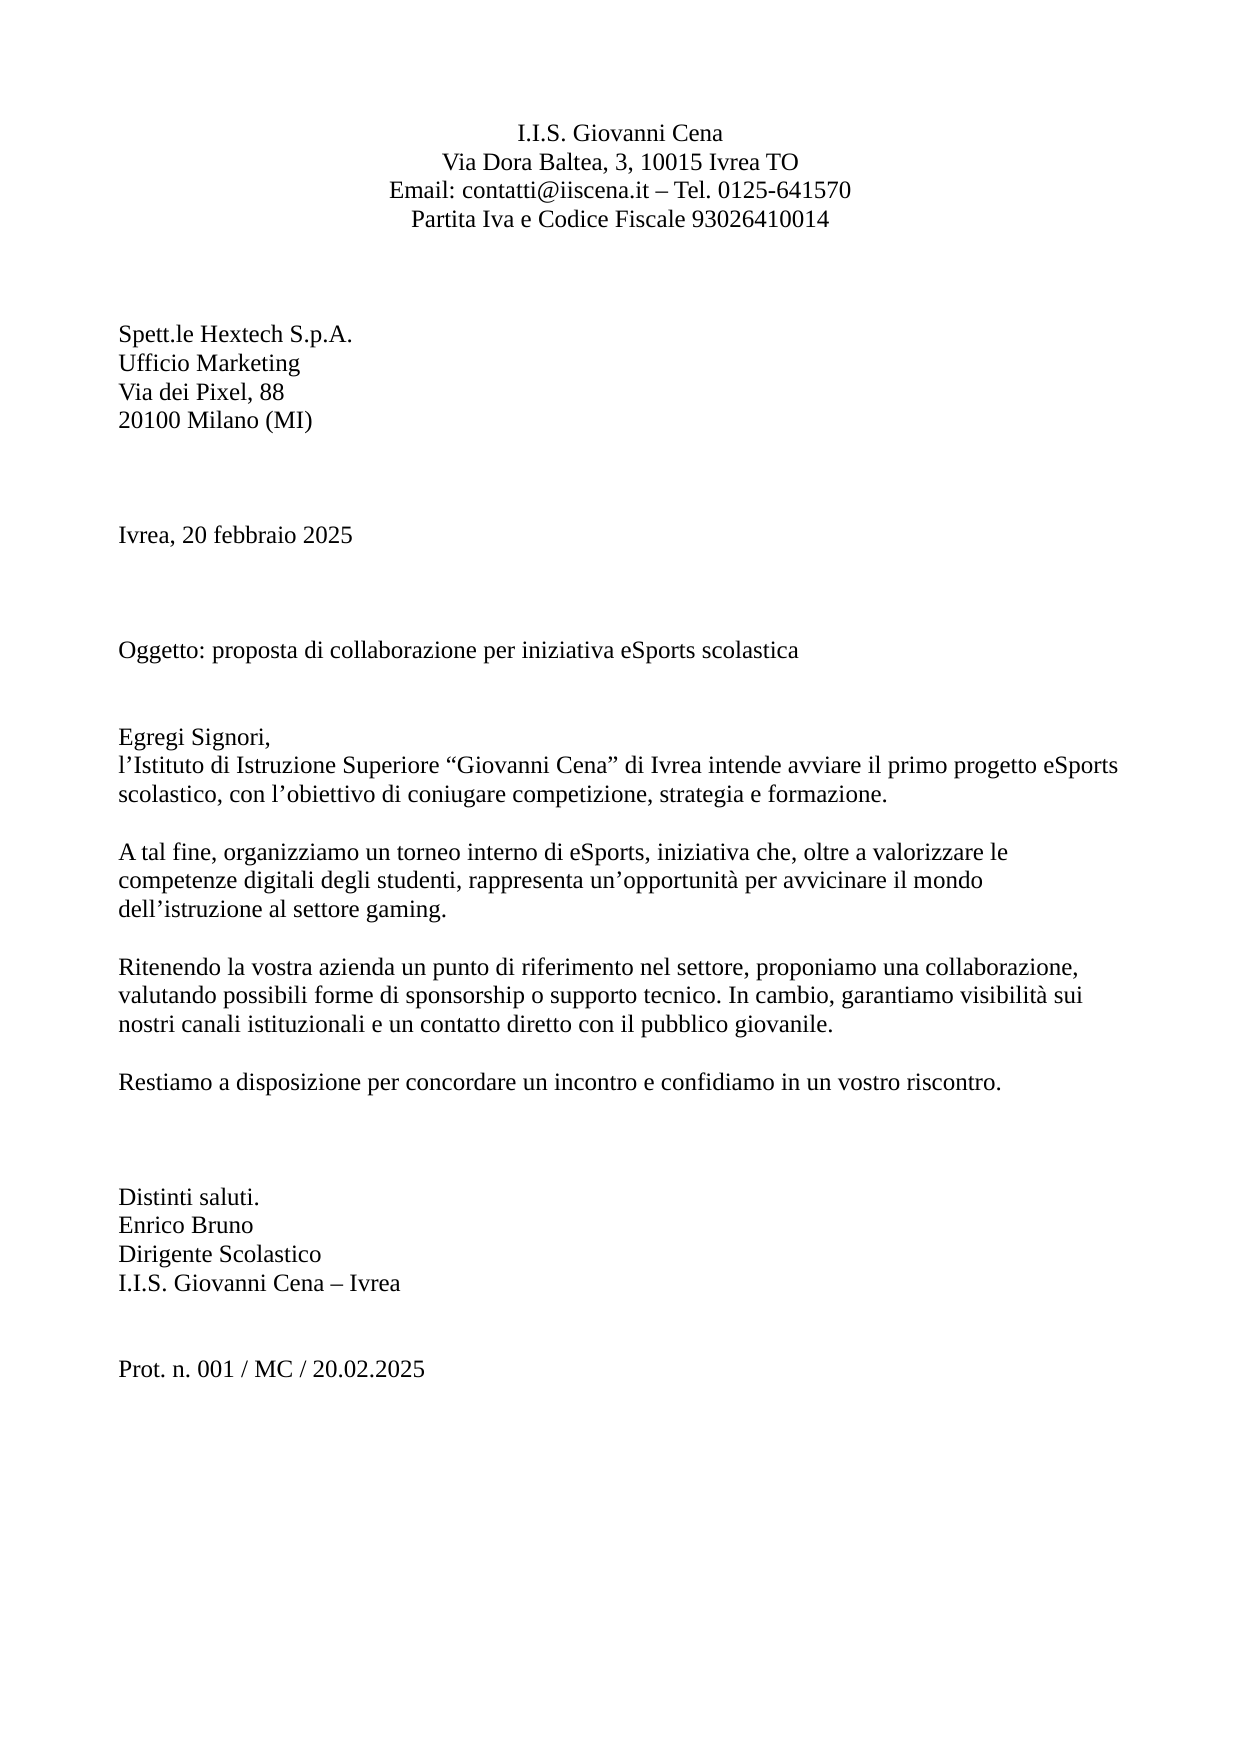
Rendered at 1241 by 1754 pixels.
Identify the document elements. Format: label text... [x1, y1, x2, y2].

text Enrico Bruno [118, 1211, 1122, 1239]
text Dirigente Scolastico [118, 1239, 1122, 1268]
text l’Istituto di Istruzione Superiore “Giovanni Cena” di Ivrea intende avviare il primo progetto eSports scolastico, con l’obiettivo di coniugare competizione, strategia e formazione. [118, 751, 1122, 808]
text I.I.S. Giovanni Cena [118, 118, 1122, 147]
text Oggetto: proposta di collaborazione per iniziativa eSports scolastica [118, 636, 1122, 664]
text Ufficio Marketing [118, 348, 1122, 377]
text Spett.le Hextech S.p.A. [118, 319, 1122, 348]
text Via dei Pixel, 88 [118, 377, 1122, 406]
text Partita Iva e Codice Fiscale 93026410014 [118, 204, 1122, 233]
text Ivrea, 20 febbraio 2025 [118, 521, 1122, 549]
text 20100 Milano (MI) [118, 406, 1122, 434]
text Ritenendo la vostra azienda un punto di riferimento nel settore, proponiamo una collaborazione, valutando possibili forme di sponsorship o supporto tecnico. In cambio, garantiamo visibilità sui nostri canali istituzionali e un contatto diretto con il pubblico giovanile. [118, 952, 1122, 1038]
text A tal fine, organizziamo un torneo interno di eSports, iniziativa che, oltre a valorizzare le competenze digitali degli studenti, rappresenta un’opportunità per avvicinare il mondo dell’istruzione al settore gaming. [118, 837, 1122, 923]
text Email: contatti@iiscena.it – Tel. 0125-641570 [118, 176, 1122, 204]
text I.I.S. Giovanni Cena – Ivrea [118, 1268, 1122, 1297]
text Distinti saluti. [118, 1182, 1122, 1211]
text Via Dora Baltea, 3, 10015 Ivrea TO [118, 147, 1122, 176]
text Egregi Signori, [118, 722, 1122, 751]
text Prot. n. 001 / MC / 20.02.2025 [118, 1354, 1122, 1383]
text Restiamo a disposizione per concordare un incontro e confidiamo in un vostro riscontro. [118, 1067, 1122, 1096]
